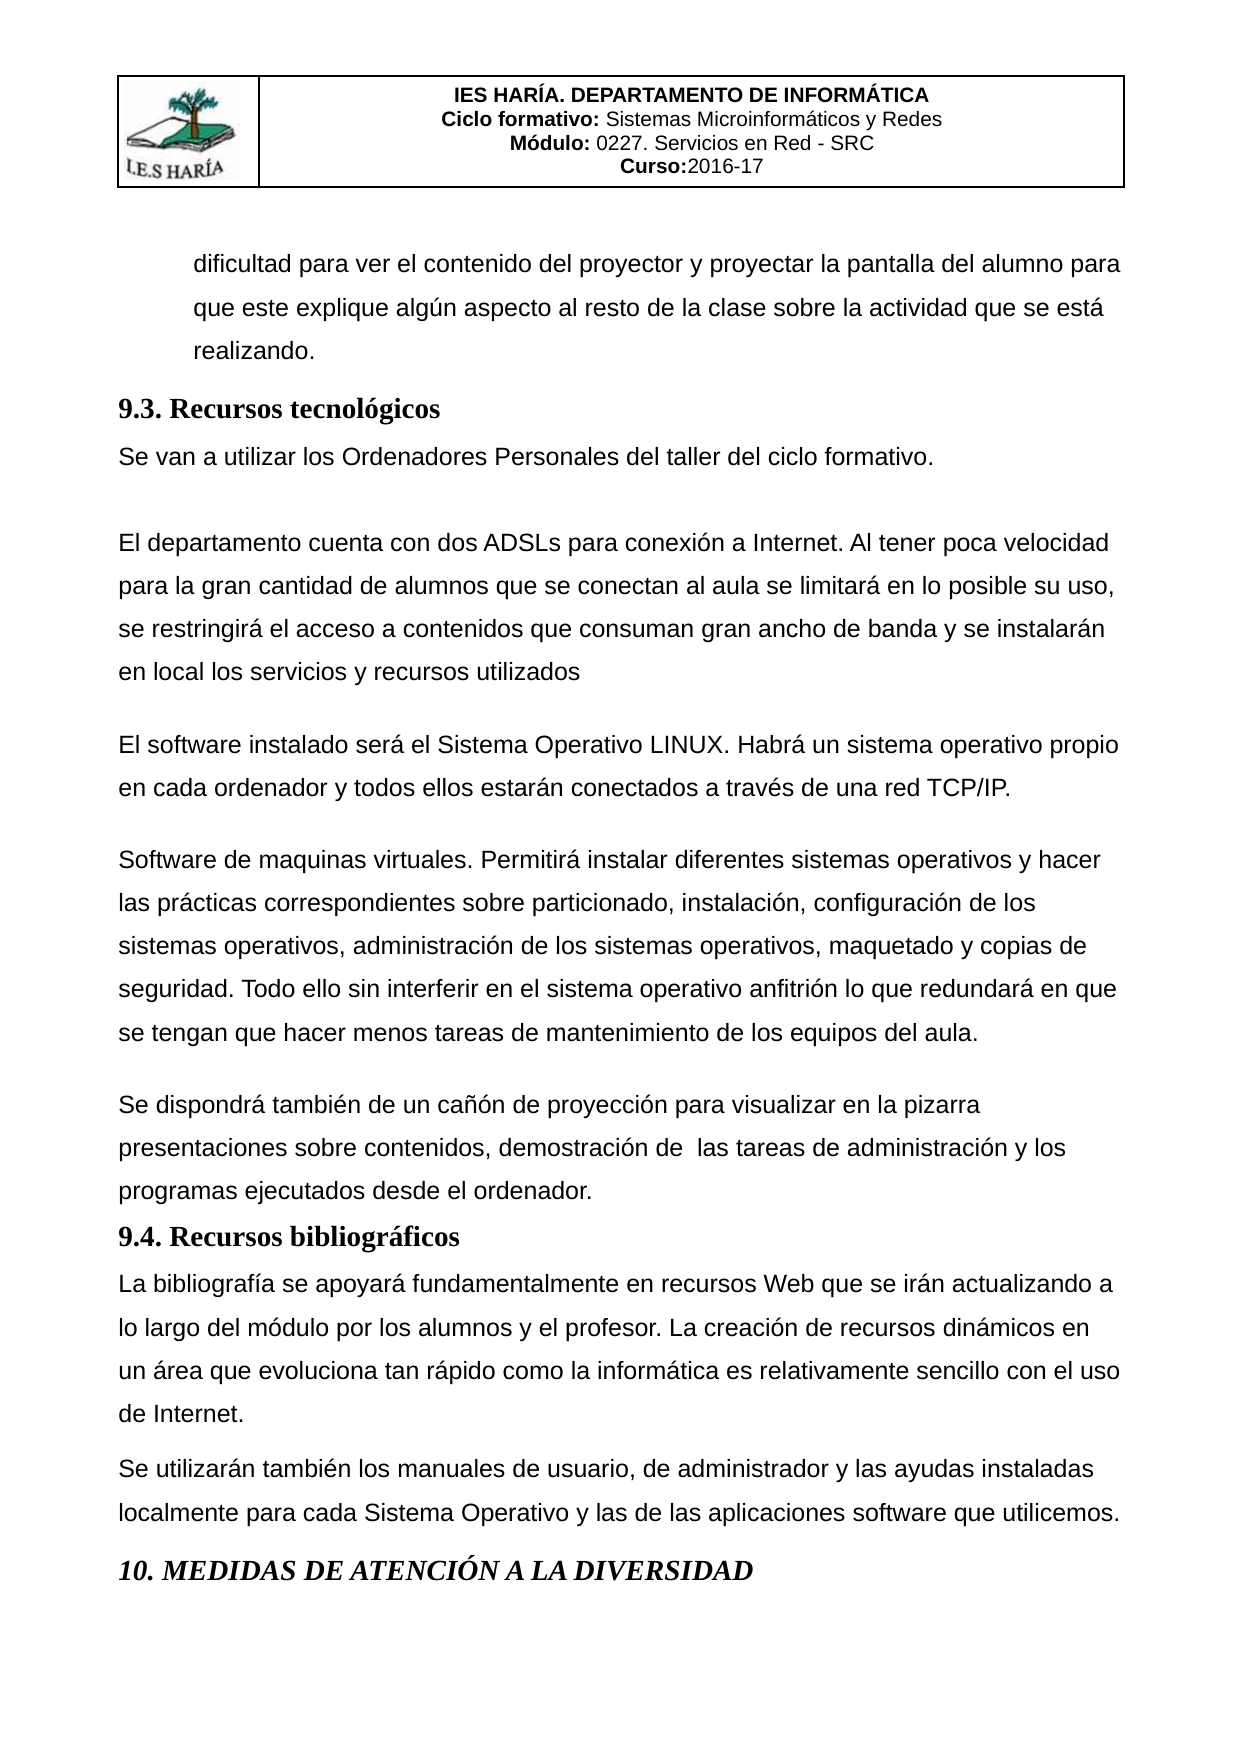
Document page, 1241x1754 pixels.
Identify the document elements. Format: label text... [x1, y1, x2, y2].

text Se van a utilizar los Ordenadores Personales del taller del ciclo formativo. [118, 442, 1122, 470]
list dificultad para ver el contenido del proyector y proyectar la pantalla del alumno para que este explique algún aspecto al resto de la clase sobre la actividad que se está realizando. [156, 249, 1122, 364]
subtitle 9.4. Recursos bibliográficos [118, 1219, 1122, 1253]
text Software de maquinas virtuales. Permitirá instalar diferentes sistemas operativos y hacer las prácticas correspondientes sobre particionado, instalación, configuración de los sistemas operativos, administración de los sistemas operativos, maquetado y copias de seguridad. Todo ello sin interferir en el sistema operativo anfitrión lo que redundará en que se tengan que hacer menos tareas de mantenimiento de los equipos del aula. [118, 845, 1122, 1046]
text Se dispondrá también de un cañón de proyección para visualizar en la pizarra presentaciones sobre contenidos, demostración de las tareas de administración y los programas ejecutados desde el ordenador. [118, 1090, 1122, 1205]
text El software instalado será el Sistema Operativo LINUX. Habrá un sistema operativo propio en cada ordenador y todos ellos estarán conectados a través de una red TCP/IP. [118, 729, 1122, 801]
subtitle 10. MEDIDAS DE ATENCIÓN A LA DIVERSIDAD [118, 1553, 1122, 1587]
subtitle 9.3. Recursos tecnológicos [118, 391, 1122, 425]
text La bibliografía se apoyará fundamentalmente en recursos Web que se irán actualizando a lo largo del módulo por los alumnos y el profesor. La creación de recursos dinámicos en un área que evoluciona tan rápido como la informática es relativamente sencillo con el uso de Internet. [118, 1269, 1122, 1428]
picture [123, 82, 241, 180]
text El departamento cuenta con dos ADSLs para conexión a Internet. Al tener poca velocidad para la gran cantidad de alumnos que se conectan al aula se limitará en lo posible su uso, se restringirá el acceso a contenidos que consuman gran ancho de banda y se instalarán en local los servicios y recursos utilizados [118, 528, 1122, 686]
text Se utilizarán también los manuales de usuario, de administrador y las ayudas instaladas localmente para cada Sistema Operativo y las de las aplicaciones software que utilicemos. [118, 1454, 1122, 1526]
